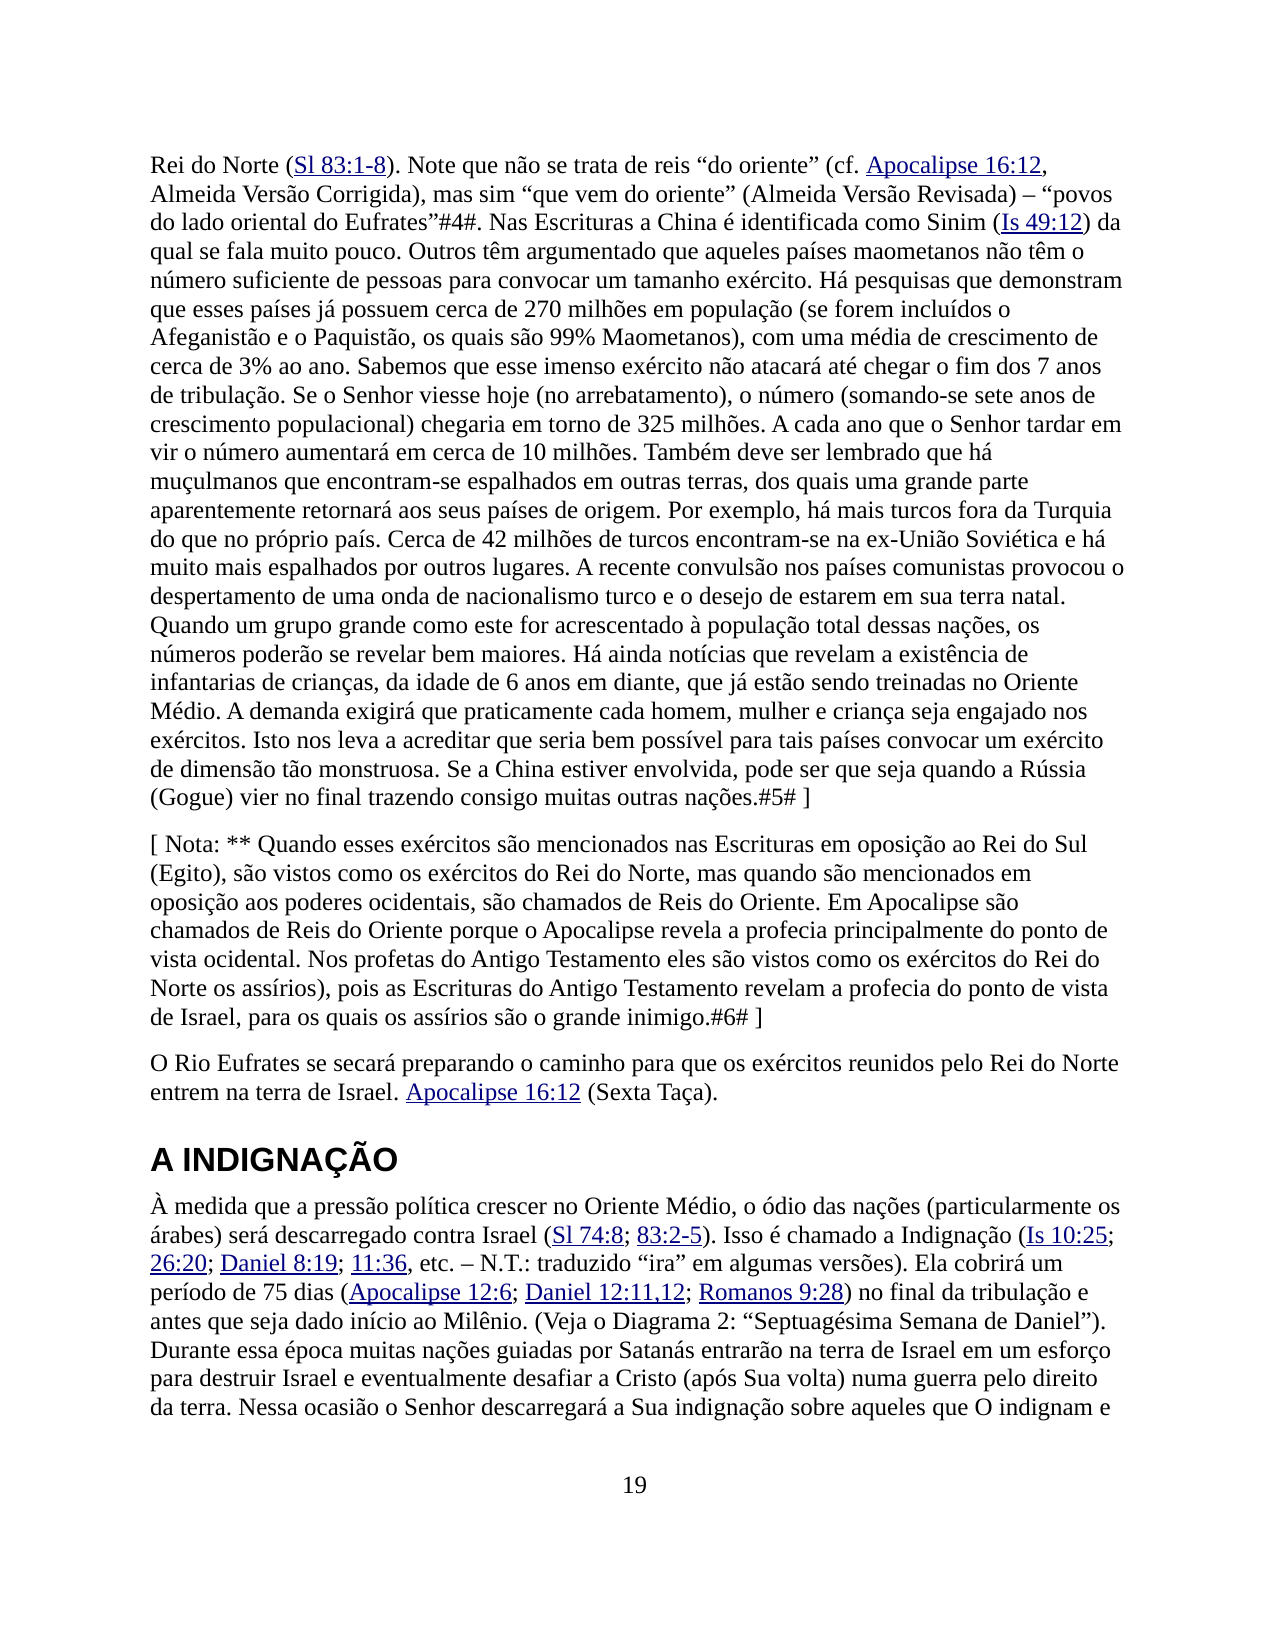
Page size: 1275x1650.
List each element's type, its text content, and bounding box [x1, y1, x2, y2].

text À medida que a pressão política crescer no Oriente Médio, o ódio das nações (particularmente os árabes) será descarregado contra Israel (Sl 74:8; 83:2-5). Isso é chamado a Indignação (Is 10:25; 26:20; Daniel 8:19; 11:36, etc. – N.T.: traduzido “ira” em algumas versões). Ela cobrirá um período de 75 dias (Apocalipse 12:6; Daniel 12:11,12; Romanos 9:28) no final da tribulação e antes que seja dado início ao Milênio. (Veja o Diagrama 2: “Septuagésima Semana de Daniel”). Durante essa época muitas nações guiadas por Satanás entrarão na terra de Israel em um esforço para destruir Israel e eventualmente desafiar a Cristo (após Sua volta) numa guerra pelo direito da terra. Nessa ocasião o Senhor descarregará a Sua indignação sobre aqueles que O indignam e [150, 1191, 1125, 1421]
text [ Nota: ** Quando esses exércitos são mencionados nas Escrituras em oposição ao Rei do Sul (Egito), são vistos como os exércitos do Rei do Norte, mas quando são mencionados em oposição aos poderes ocidentais, são chamados de Reis do Oriente. Em Apocalipse são chamados de Reis do Oriente porque o Apocalipse revela a profecia principalmente do ponto de vista ocidental. Nos profetas do Antigo Testamento eles são vistos como os exércitos do Rei do Norte os assírios), pois as Escrituras do Antigo Testamento revelam a profecia do ponto de vista de Israel, para os quais os assírios são o grande inimigo.#6# ] [150, 829, 1125, 1030]
text Rei do Norte (Sl 83:1-8). Note que não se trata de reis “do oriente” (cf. Apocalipse 16:12, Almeida Versão Corrigida), mas sim “que vem do oriente” (Almeida Versão Revisada) – “povos do lado oriental do Eufrates”#4#. Nas Escrituras a China é identificada como Sinim (Is 49:12) da qual se fala muito pouco. Outros têm argumentado que aqueles países maometanos não têm o número suficiente de pessoas para convocar um tamanho exército. Há pesquisas que demonstram que esses países já possuem cerca de 270 milhões em população (se forem incluídos o Afeganistão e o Paquistão, os quais são 99% Maometanos), com uma média de crescimento de cerca de 3% ao ano. Sabemos que esse imenso exército não atacará até chegar o fim dos 7 anos de tribulação. Se o Senhor viesse hoje (no arrebatamento), o número (somando-se sete anos de crescimento populacional) chegaria em torno de 325 milhões. A cada ano que o Senhor tardar em vir o número aumentará em cerca de 10 milhões. Também deve ser lembrado que há muçulmanos que encontram-se espalhados em outras terras, dos quais uma grande parte aparentemente retornará aos seus países de origem. Por exemplo, há mais turcos fora da Turquia do que no próprio país. Cerca de 42 milhões de turcos encontram-se na ex-União Soviética e há muito mais espalhados por outros lugares. A recente convulsão nos países comunistas provocou o despertamento de uma onda de nacionalismo turco e o desejo de estarem em sua terra natal. Quando um grupo grande como este for acrescentado à população total dessas nações, os números poderão se revelar bem maiores. Há ainda notícias que revelam a existência de infantarias de crianças, da idade de 6 anos em diante, que já estão sendo treinadas no Oriente Médio. A demanda exigirá que praticamente cada homem, mulher e criança seja engajado nos exércitos. Isto nos leva a acreditar que seria bem possível para tais países convocar um exército de dimensão tão monstruosa. Se a China estiver envolvida, pode ser que seja quando a Rússia (Gogue) vier no final trazendo consigo muitas outras nações.#5# ] [150, 150, 1125, 811]
subtitle A INDIGNAÇÃO [150, 1140, 1125, 1178]
text O Rio Eufrates se secará preparando o caminho para que os exércitos reunidos pelo Rei do Norte entrem na terra de Israel. Apocalipse 16:12 (Sexta Taça). [150, 1048, 1125, 1106]
